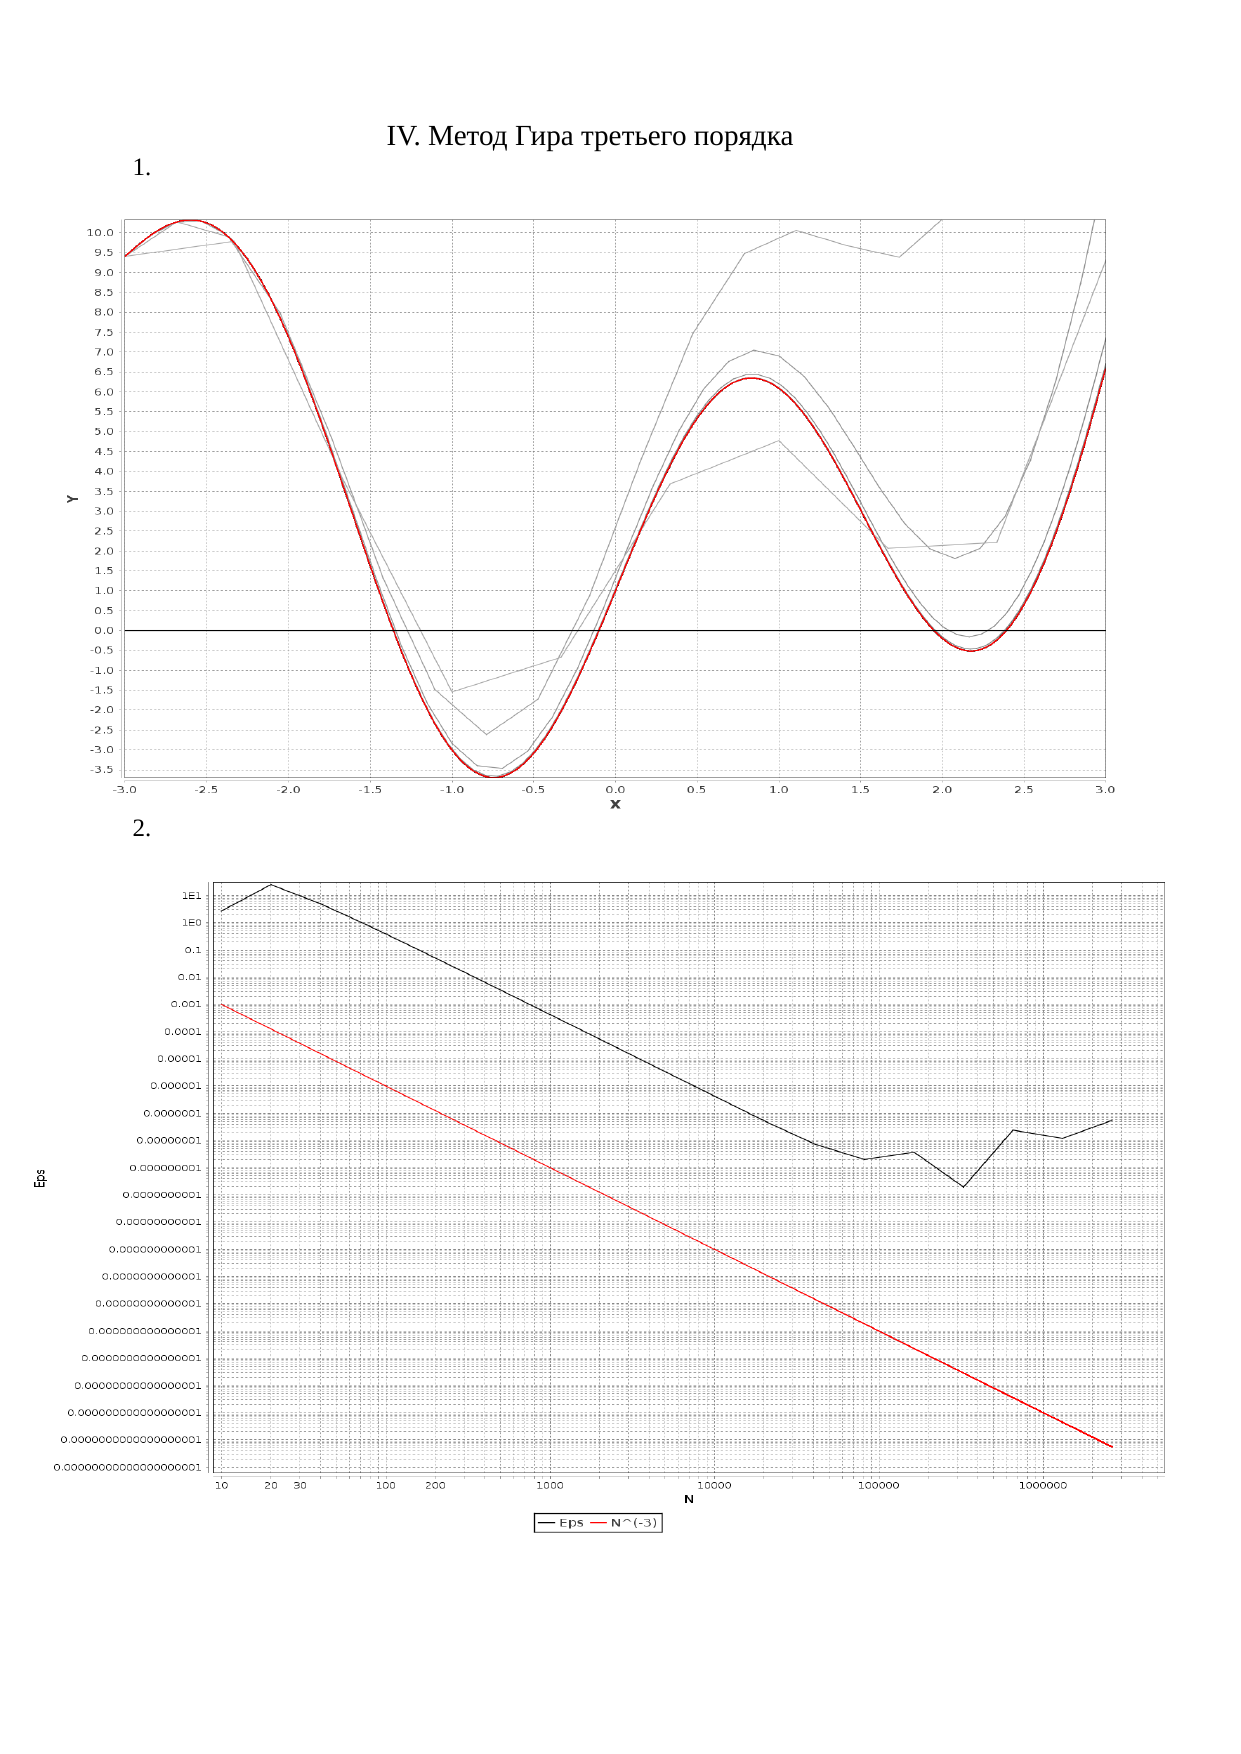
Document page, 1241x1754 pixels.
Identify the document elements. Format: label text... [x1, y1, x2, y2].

picture [18, 853, 1178, 1533]
text IV. Метод Гира третьего порядка [57, 118, 1122, 152]
picture [52, 192, 1118, 817]
text 1. [57, 152, 1122, 180]
text 2. [57, 813, 1122, 842]
